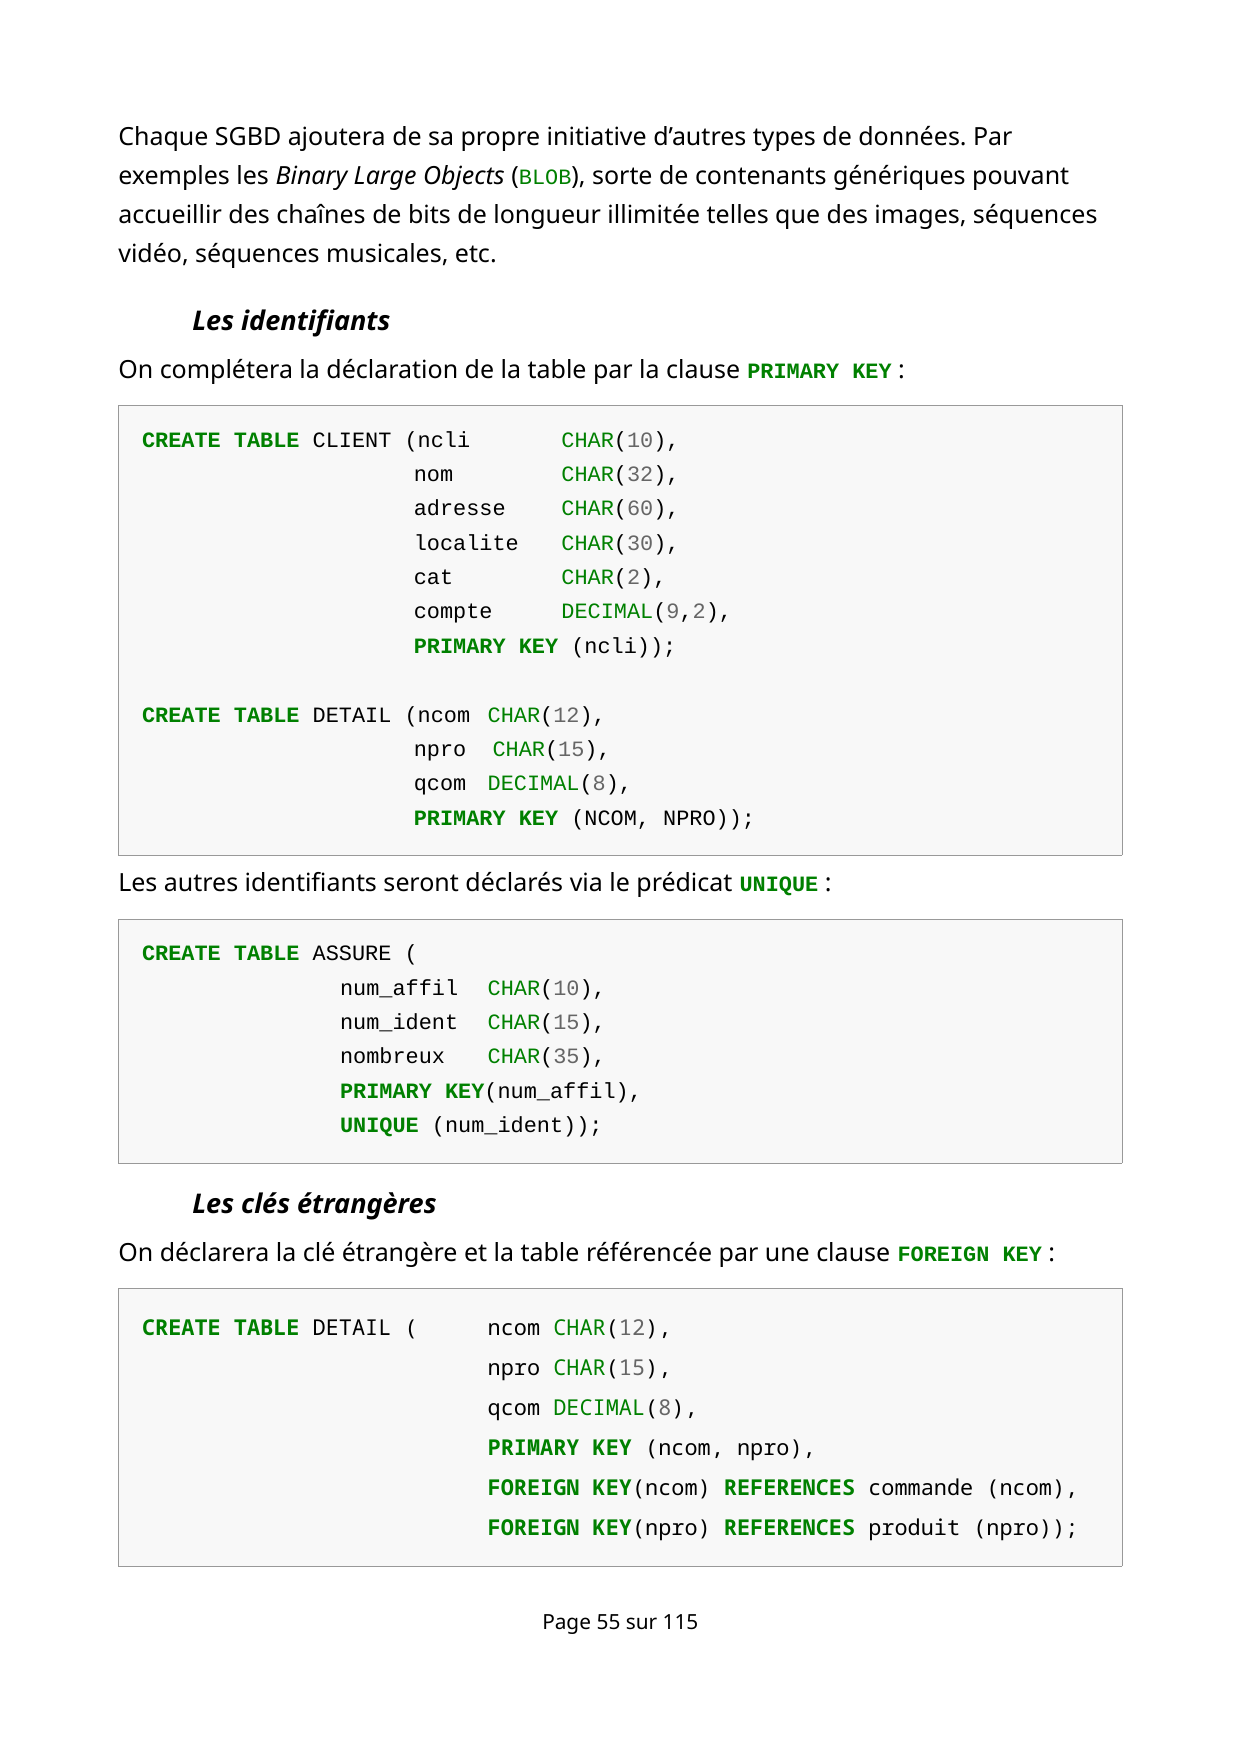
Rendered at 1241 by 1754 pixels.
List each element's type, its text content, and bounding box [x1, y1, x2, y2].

text CREATE TABLE DETAIL ( ncom CHAR(12), [119, 1289, 1122, 1328]
text PRIMARY KEY (ncli)); [119, 611, 1122, 646]
text qcom DECIMAL(8), [119, 1368, 1122, 1408]
text cat CHAR(2), [119, 542, 1122, 577]
text num_ident CHAR(15), [119, 987, 1122, 1022]
text CREATE TABLE DETAIL (ncom CHAR(12), [119, 680, 1122, 714]
text PRIMARY KEY (NCOM, NPRO)); [119, 783, 1122, 855]
text CREATE TABLE ASSURE ( [119, 920, 1122, 953]
text npro CHAR(15), [119, 714, 1122, 749]
text FOREIGN KEY(ncom) REFERENCES commande (ncom), [119, 1448, 1122, 1489]
text On complétera la déclaration de la table par la clause PRIMARY KEY : [118, 351, 1122, 385]
text Chaque SGBD ajoutera de sa propre initiative d’autres types de données. Par exemples les Binary Large Objects (BLOB), sorte de contenants génériques pouvant accueillir des chaînes de bits de longueur illimitée telles que des images, séquences vidéo, séquences musicales, etc. [118, 118, 1122, 270]
text qcom DECIMAL(8), [119, 749, 1122, 783]
text FOREIGN KEY(npro) REFERENCES produit (npro)); [119, 1489, 1122, 1566]
text adresse CHAR(60), [119, 474, 1122, 508]
subtitle Les identifiants [118, 302, 1122, 339]
text num_affil CHAR(10), [119, 953, 1122, 987]
text nombreux CHAR(35), [119, 1022, 1122, 1056]
subtitle Les clés étrangères [118, 1185, 1122, 1222]
text UNIQUE (num_ident)); [119, 1091, 1122, 1163]
text PRIMARY KEY (ncom, npro), [119, 1408, 1122, 1448]
text npro CHAR(15), [119, 1328, 1122, 1368]
text localite CHAR(30), [119, 508, 1122, 542]
text nom CHAR(32), [119, 439, 1122, 474]
text Les autres identifiants seront déclarés via le prédicat UNIQUE : [118, 865, 1122, 899]
text CREATE TABLE CLIENT (ncli CHAR(10), [119, 406, 1122, 439]
text PRIMARY KEY(num_affil), [119, 1056, 1122, 1091]
text compte DECIMAL(9,2), [119, 577, 1122, 611]
text On déclarera la clé étrangère et la table référencée par une clause FOREIGN KEY : [118, 1234, 1122, 1268]
